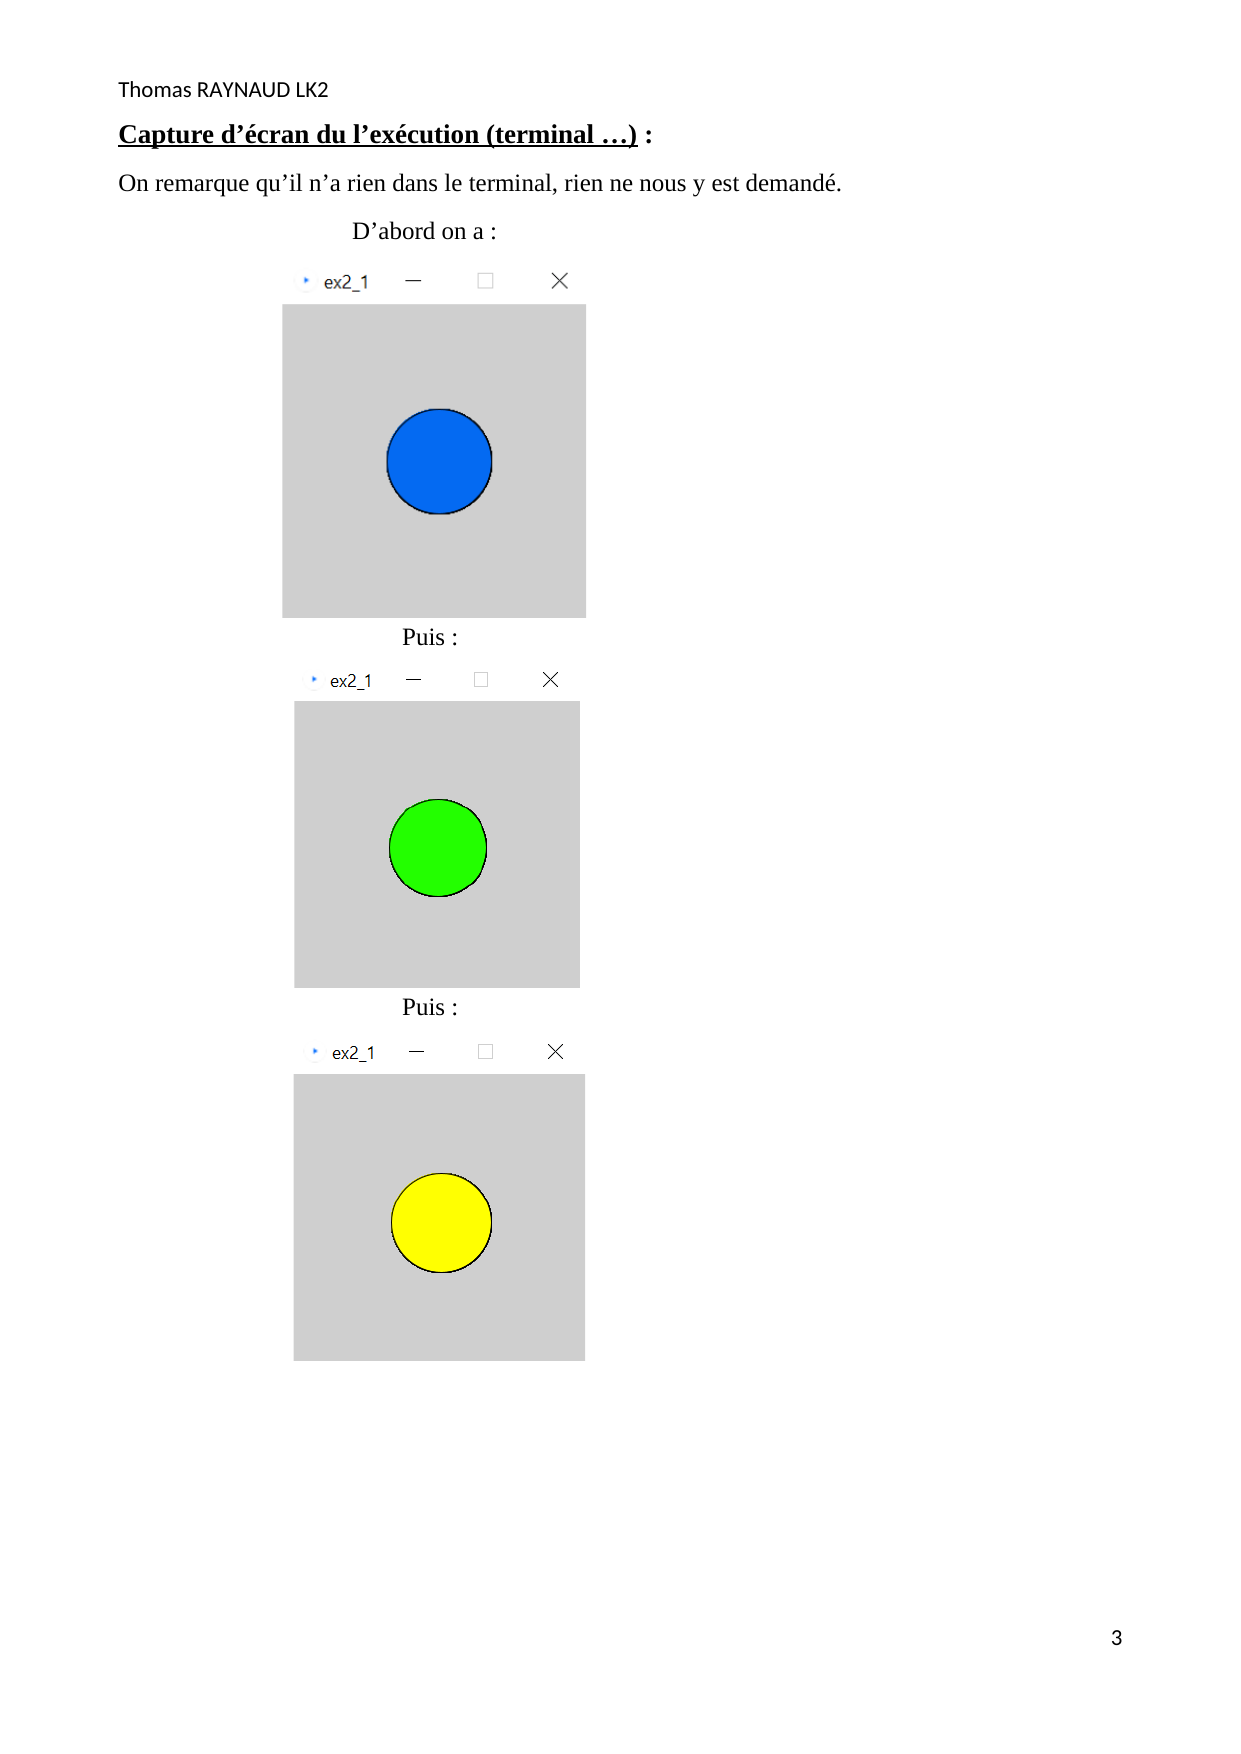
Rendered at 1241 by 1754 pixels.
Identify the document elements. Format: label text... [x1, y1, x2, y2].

text Capture d’écran du l’exécution (terminal …) : [118, 118, 1122, 149]
text Puis : [118, 669, 1122, 1021]
text D’abord on a : [118, 216, 1122, 245]
text Puis : [118, 264, 1122, 651]
text On remarque qu’il n’a rien dans le terminal, rien ne nous y est demandé. [118, 168, 1122, 197]
